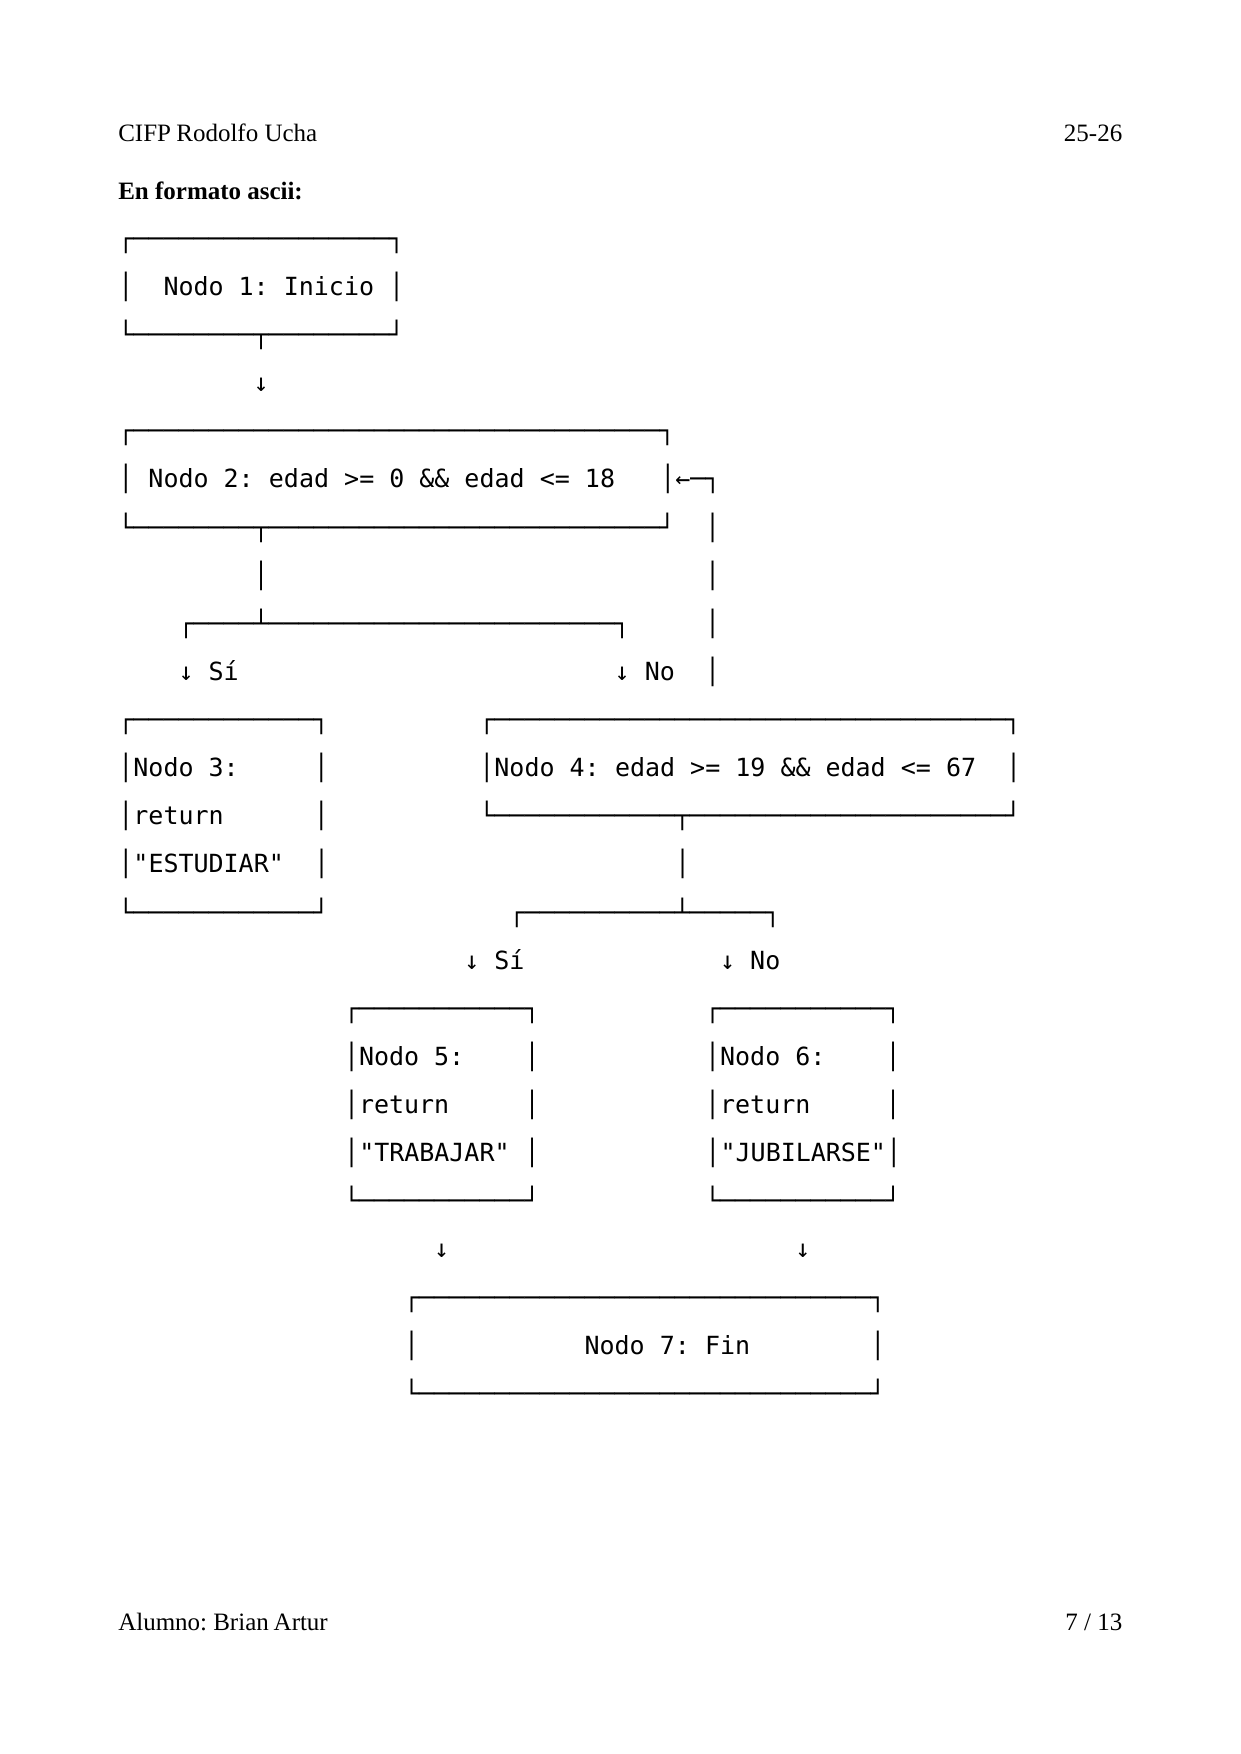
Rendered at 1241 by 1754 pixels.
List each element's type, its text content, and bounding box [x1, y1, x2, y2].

text │ Nodo 2: edad >= 0 && edad <= 18 │←─┐ [118, 464, 1122, 494]
text │Nodo 5: │ │Nodo 6: │ [353, 1042, 531, 1071]
text │"TRABAJAR" │ │"JUBILARSE"│ [353, 1138, 531, 1167]
text │return │ └────────────┬─────────────────────┘ [118, 801, 1122, 831]
text │ │ [118, 561, 260, 590]
text │"ESTUDIAR" │ │ [118, 849, 1122, 879]
text ↓ Sí ↓ No [118, 946, 1122, 975]
text └───────────┘ └───────────┘ [118, 1186, 1122, 1216]
text │Nodo 5: │ │Nodo 6: │ [714, 1042, 892, 1071]
text ↓ Sí ↓ No │ [118, 657, 712, 686]
text │Nodo 5: │ │Nodo 6: │ [118, 1042, 351, 1071]
text ┌────┴───────────────────────┐ │ [187, 609, 712, 638]
text │Nodo 5: │ │Nodo 6: │ [894, 1042, 1122, 1071]
text └────────────┘ ┌──────────┴─────┐ [518, 898, 1122, 927]
text │Nodo 5: │ │Nodo 6: │ [533, 1042, 712, 1071]
text ↓ Sí ↓ No │ [714, 657, 1122, 686]
text ┌────┴───────────────────────┐ │ [118, 609, 260, 638]
text ┌───────────────────────────────────┐ [118, 416, 1122, 446]
text │"TRABAJAR" │ │"JUBILARSE"│ [714, 1138, 893, 1167]
text └────────┬──────────────────────────┘ │ [127, 513, 712, 542]
text │ Nodo 1: Inicio │ [398, 272, 1122, 301]
text │Nodo 3: │ │Nodo 4: edad >= 19 && edad <= 67 │ [127, 753, 320, 782]
text ┌─────────────────┐ [118, 224, 1122, 253]
text ┌───────────┐ ┌───────────┐ [118, 994, 1122, 1023]
text └────────┬────────┘ [118, 320, 260, 349]
text En formato ascii: [118, 176, 1122, 205]
text ┌────┴───────────────────────┐ │ [714, 609, 1122, 638]
text │"TRABAJAR" │ │"JUBILARSE"│ [895, 1138, 1122, 1167]
text │ Nodo 1: Inicio │ [127, 272, 396, 301]
text ┌────────────┐ ┌──────────────────────────────────┐ [118, 705, 1122, 734]
text │ │ [262, 561, 712, 590]
text └────────────┘ ┌──────────┴─────┐ [127, 898, 320, 911]
text │Nodo 3: │ │Nodo 4: edad >= 19 && edad <= 67 │ [322, 753, 486, 782]
text │return │ │return │ [894, 1090, 1122, 1119]
text ↓ [118, 368, 1122, 397]
text ↓ ↓ [118, 1234, 1122, 1264]
text └────────────┘ ┌──────────┴─────┐ [118, 898, 681, 927]
text │return │ │return │ [533, 1090, 712, 1119]
text │ Nodo 7: Fin │ [118, 1331, 411, 1360]
text │return │ │return │ [714, 1090, 892, 1119]
text └────────┬──────────────────────────┘ │ [714, 513, 1122, 542]
text └────────┬────────┘ [127, 320, 1122, 349]
text ┌──────────────────────────────┐ [118, 1283, 1122, 1312]
text └────────┬──────────────────────────┘ │ [118, 513, 260, 542]
text │ │ [714, 561, 1122, 590]
text │return │ │return │ [353, 1090, 531, 1119]
text │Nodo 3: │ │Nodo 4: edad >= 19 && edad <= 67 │ [488, 753, 1013, 782]
text │"TRABAJAR" │ │"JUBILARSE"│ [118, 1138, 351, 1167]
text └──────────────────────────────┘ [118, 1379, 1122, 1408]
text │ Nodo 7: Fin │ [413, 1331, 877, 1360]
text │ Nodo 7: Fin │ [879, 1331, 1122, 1360]
text │Nodo 3: │ │Nodo 4: edad >= 19 && edad <= 67 │ [1015, 753, 1122, 782]
text │"TRABAJAR" │ │"JUBILARSE"│ [533, 1138, 712, 1167]
text │return │ │return │ [118, 1090, 351, 1119]
